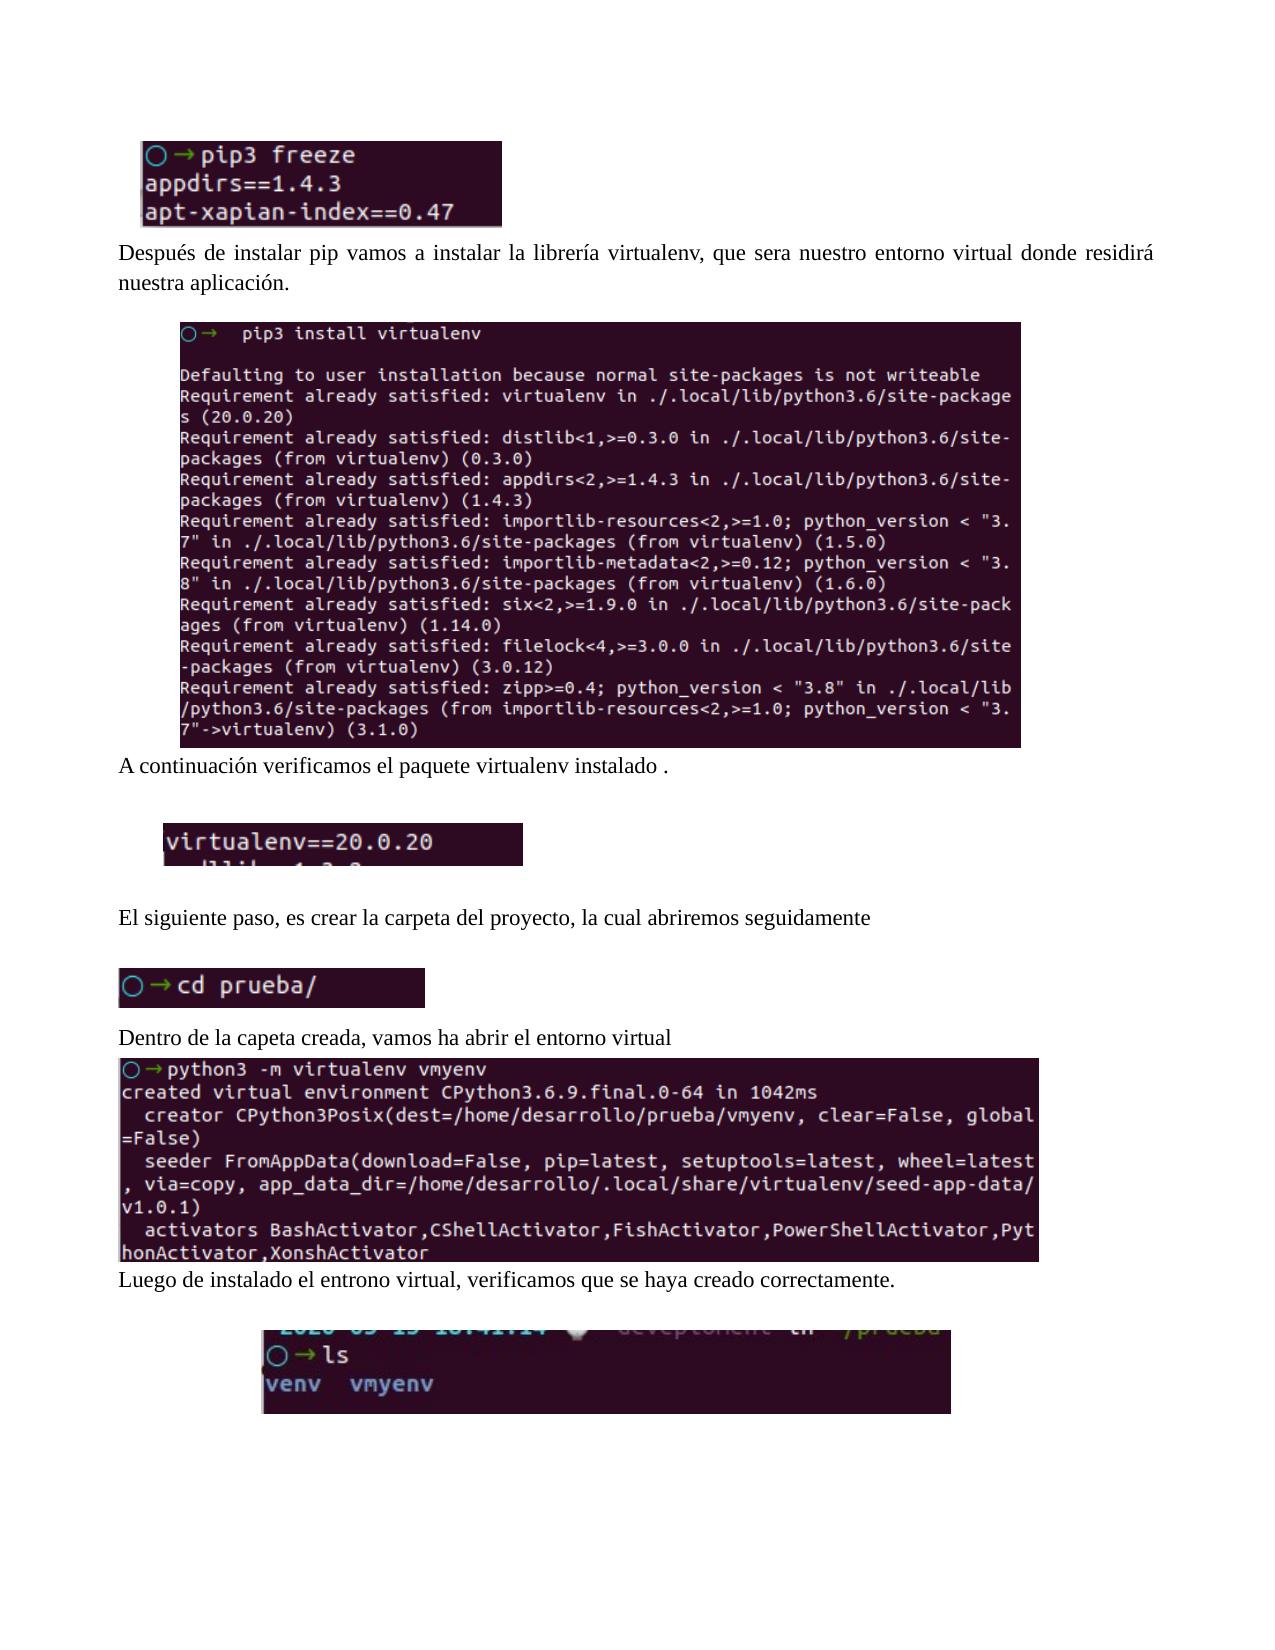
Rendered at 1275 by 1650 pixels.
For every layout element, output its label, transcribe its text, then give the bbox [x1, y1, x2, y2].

text Dentro de la capeta creada, vamos ha abrir el entorno virtual [118, 1024, 1157, 1051]
picture [163, 823, 523, 866]
picture [140, 141, 502, 228]
text A continuación verificamos el paquete virtualenv instalado . [118, 752, 1157, 779]
text El siguiente paso, es crear la carpeta del proyecto, la cual abriremos seguidamente [118, 903, 1157, 930]
text Luego de instalado el entrono virtual, verificamos que se haya creado correctamente. [118, 1266, 1157, 1292]
picture [180, 322, 1021, 748]
picture [118, 1058, 1039, 1262]
text Después de instalar pip vamos a instalar la librería virtualenv, que sera nuestro entorno virtual donde residirá nuestra aplicación. [118, 239, 1157, 296]
picture [118, 968, 425, 1008]
picture [261, 1330, 951, 1414]
